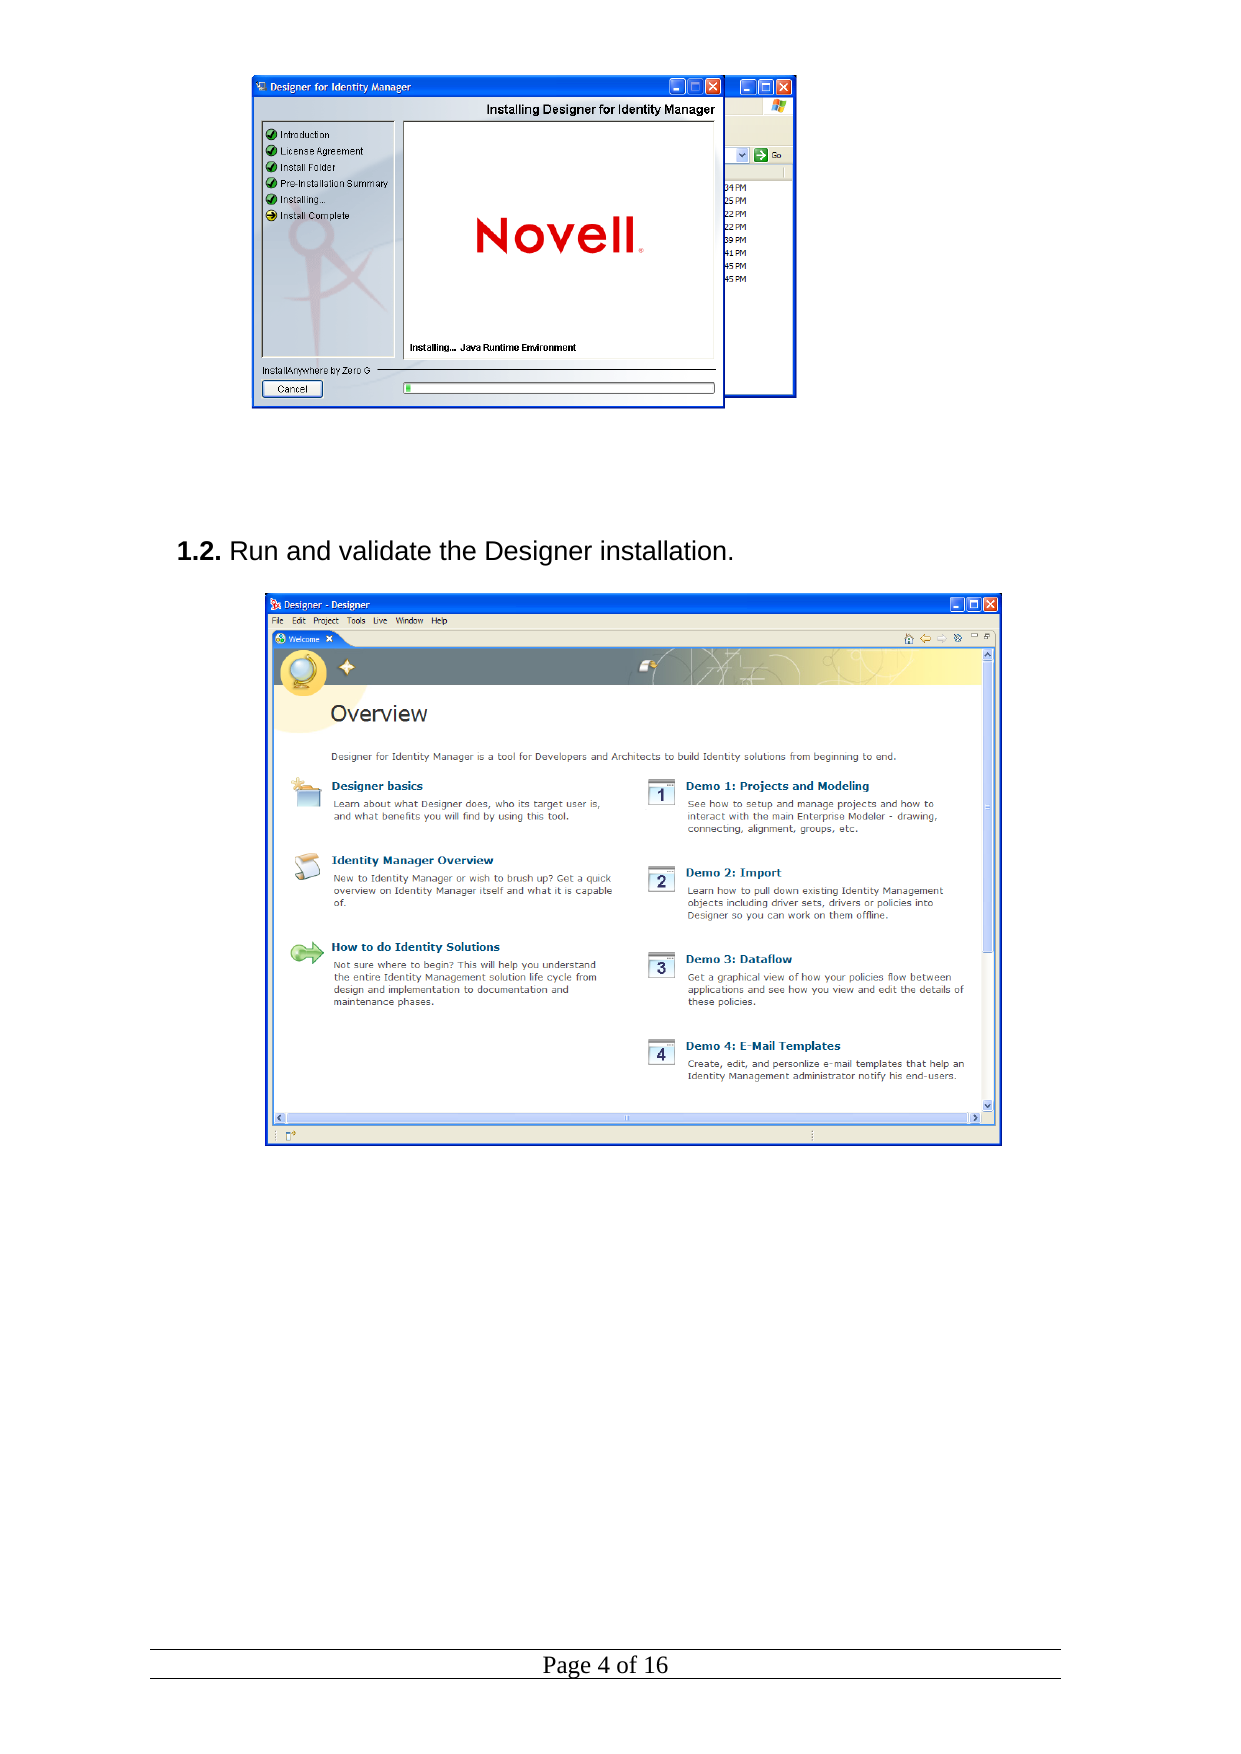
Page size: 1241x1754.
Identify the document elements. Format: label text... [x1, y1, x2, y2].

picture [251, 75, 989, 536]
picture [265, 593, 1002, 1146]
subtitle Run and validate the Designer installation. [177, 75, 1091, 566]
